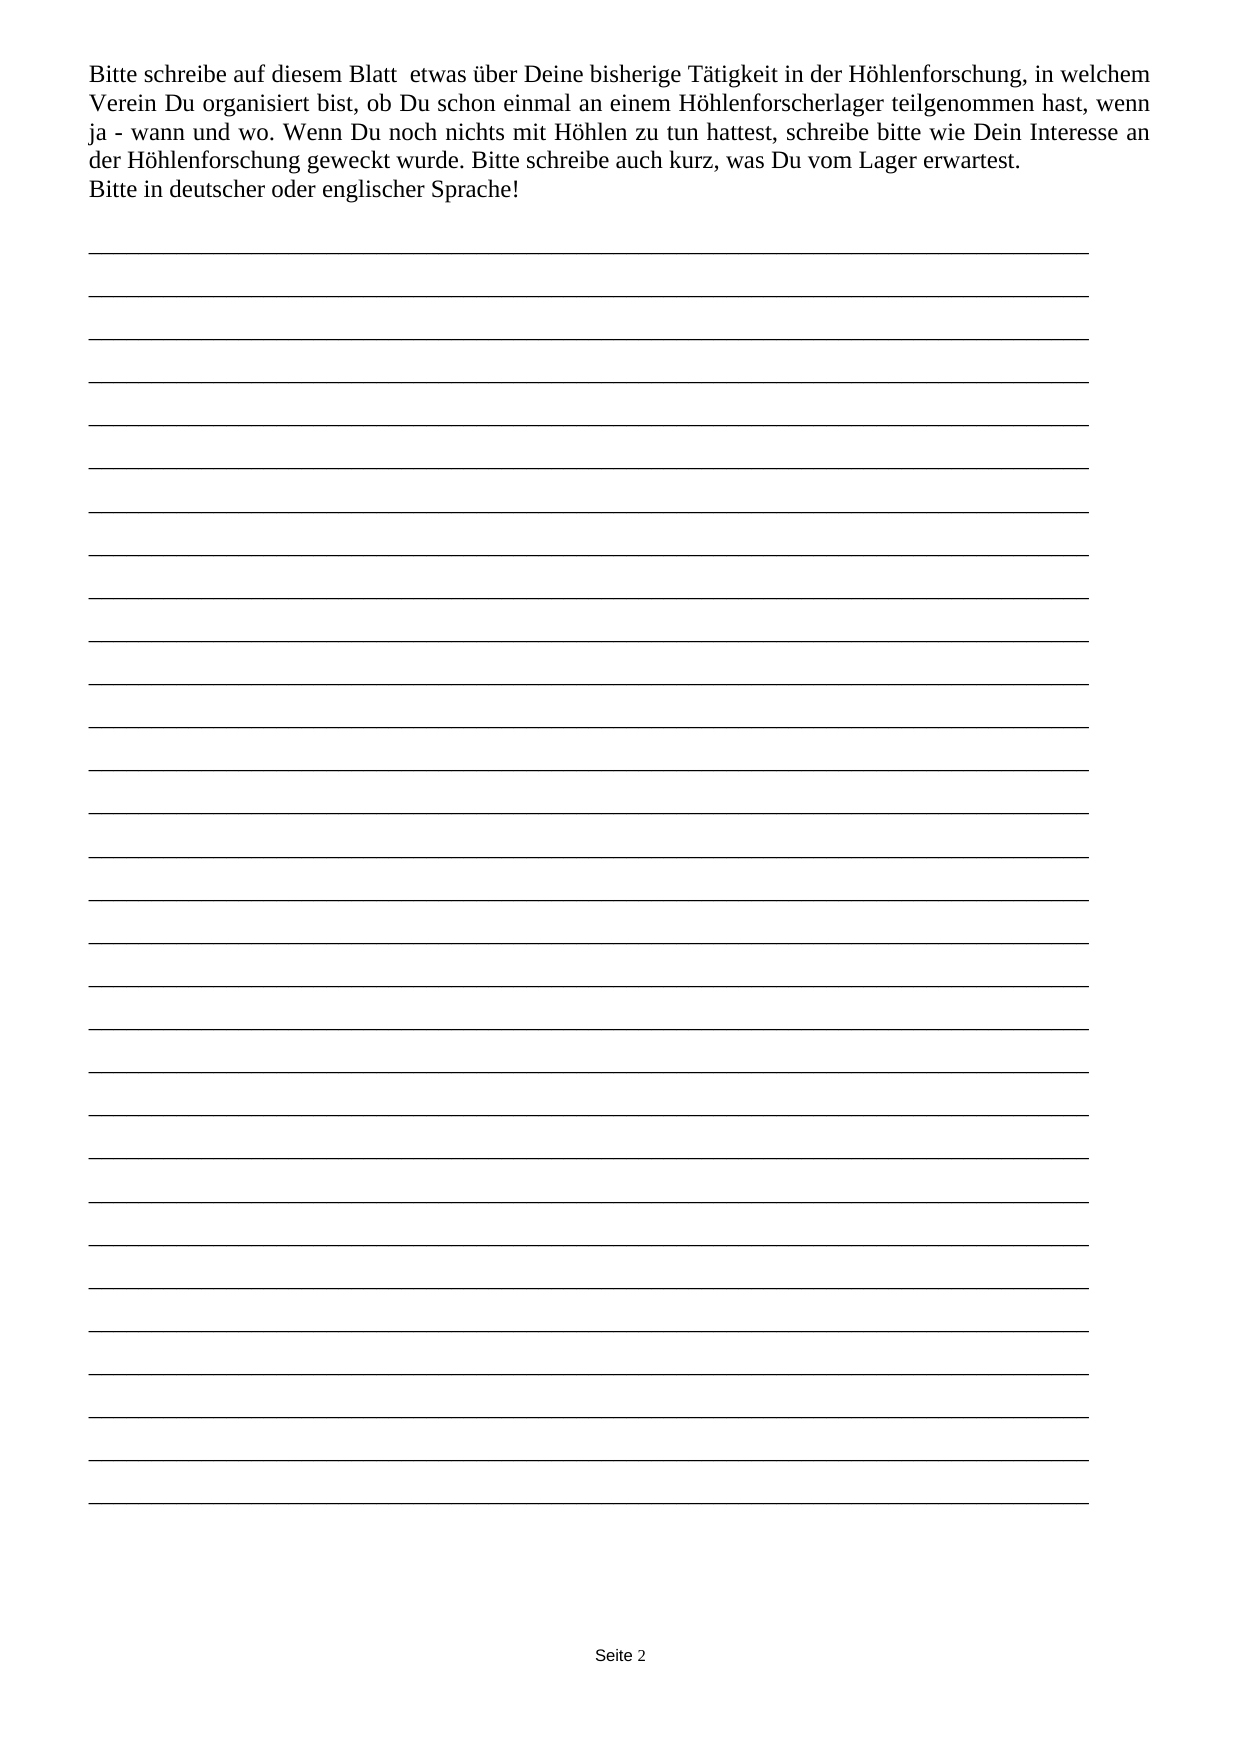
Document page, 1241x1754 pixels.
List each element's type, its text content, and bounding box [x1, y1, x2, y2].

text ________________________________________________________________________________ [89, 1177, 1152, 1205]
text ________________________________________________________________________________ [89, 918, 1152, 947]
text ________________________________________________________________________________ [89, 487, 1152, 515]
text Bitte schreibe auf diesem Blatt etwas über Deine bisherige Tätigkeit in der Höhlenforschung, in welchem Verein Du organisiert bist, ob Du schon einmal an einem Höhlenforscherlager teilgenommen hast, wenn ja - wann und wo. Wenn Du noch nichts mit Höhlen zu tun hattest, schreibe bitte wie Dein Interesse an der Höhlenforschung geweckt wurde. Bitte schreibe auch kurz, was Du vom Lager erwartest. [89, 59, 1152, 174]
text ________________________________________________________________________________ [89, 702, 1152, 731]
text ________________________________________________________________________________ [89, 400, 1152, 429]
text ________________________________________________________________________________ [89, 530, 1152, 558]
text ________________________________________________________________________________ [89, 228, 1152, 257]
text ________________________________________________________________________________ [89, 1047, 1152, 1076]
text ________________________________________________________________________________ [89, 832, 1152, 860]
text ________________________________________________________________________________ [89, 875, 1152, 903]
text ________________________________________________________________________________ [89, 1133, 1152, 1162]
text ________________________________________________________________________________ [89, 659, 1152, 688]
text ________________________________________________________________________________ [89, 1435, 1152, 1464]
text ________________________________________________________________________________ [89, 1306, 1152, 1335]
text ________________________________________________________________________________ [89, 1090, 1152, 1119]
text ________________________________________________________________________________ [89, 1263, 1152, 1292]
text ________________________________________________________________________________ [89, 745, 1152, 774]
text ________________________________________________________________________________ [89, 1220, 1152, 1248]
text ________________________________________________________________________________ [89, 961, 1152, 990]
text ________________________________________________________________________________ [89, 1392, 1152, 1421]
text ________________________________________________________________________________ [89, 573, 1152, 602]
text ________________________________________________________________________________ [89, 357, 1152, 386]
text ________________________________________________________________________________ [89, 443, 1152, 472]
text Bitte in deutscher oder englischer Sprache! [89, 174, 1152, 203]
text ________________________________________________________________________________ [89, 271, 1152, 300]
text ________________________________________________________________________________ [89, 1478, 1152, 1507]
text ________________________________________________________________________________ [89, 788, 1152, 817]
text ________________________________________________________________________________ [89, 1349, 1152, 1378]
text ________________________________________________________________________________ [89, 616, 1152, 645]
text ________________________________________________________________________________ [89, 314, 1152, 343]
text ________________________________________________________________________________ [89, 1004, 1152, 1033]
